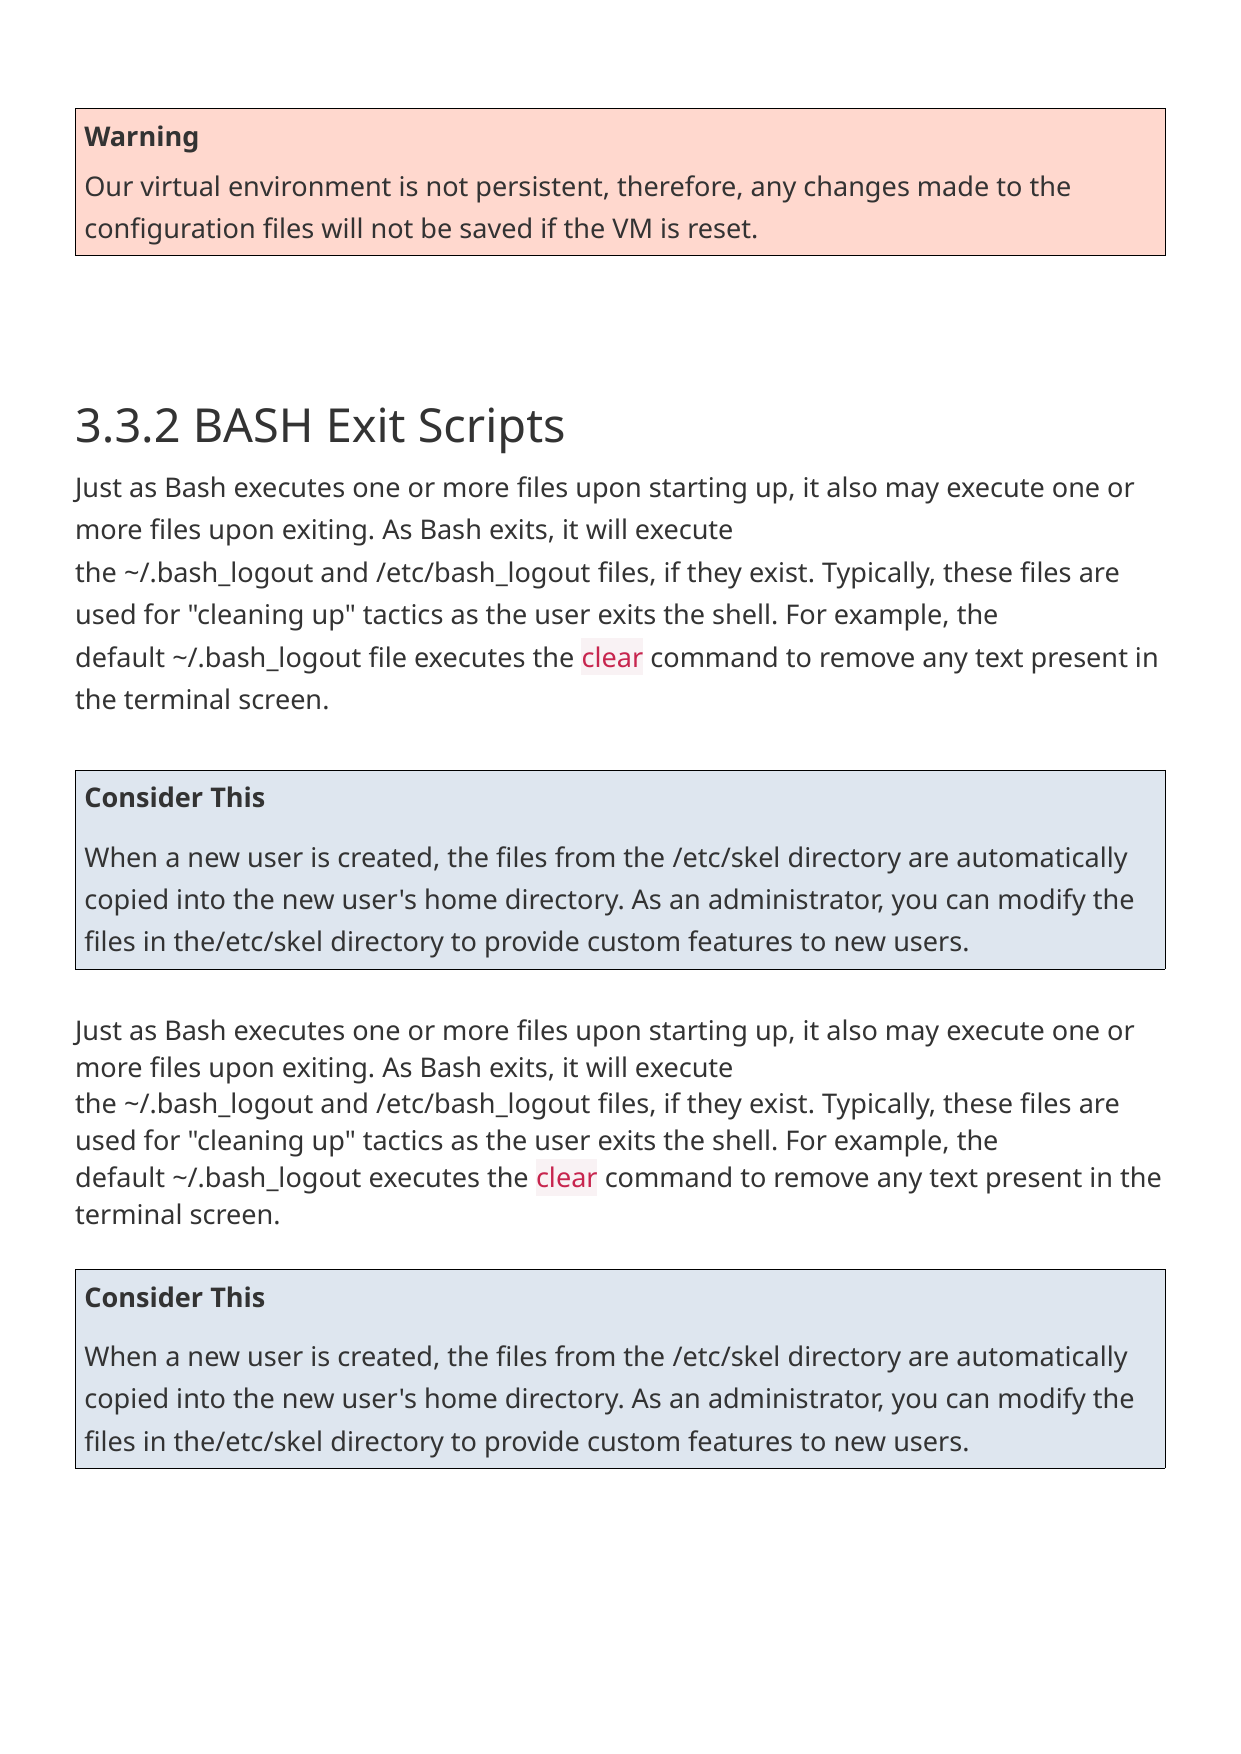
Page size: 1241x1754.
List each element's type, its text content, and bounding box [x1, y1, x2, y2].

text Consider This [76, 771, 1165, 816]
subtitle 3.3.2 BASH Exit Scripts [75, 392, 1165, 456]
text Consider This [76, 1270, 1165, 1315]
text When a new user is created, the files from the /etc/skel directory are automatically copied into the new user's home directory. As an administrator, you can modify the files in the/etc/skel directory to provide custom features to new users. [76, 1328, 1165, 1468]
text Warning [76, 109, 1165, 154]
text Just as Bash executes one or more files upon starting up, it also may execute one or more files upon exiting. As Bash exits, it will execute the ~/.bash_logout and /etc/bash_logout files, if they exist. Typically, these files are used for "cleaning up" tactics as the user exits the shell. For example, the default ~/.bash_logout executes the clear command to remove any text present in the terminal screen. [75, 1011, 1165, 1232]
text When a new user is created, the files from the /etc/skel directory are automatically copied into the new user's home directory. As an administrator, you can modify the files in the/etc/skel directory to provide custom features to new users. [76, 829, 1165, 969]
text Our virtual environment is not persistent, therefore, any changes made to the configuration files will not be saved if the VM is reset. [76, 158, 1165, 255]
text Just as Bash executes one or more files upon starting up, it also may execute one or more files upon exiting. As Bash exits, it will execute the ~/.bash_logout and /etc/bash_logout files, if they exist. Typically, these files are used for "cleaning up" tactics as the user exits the shell. For example, the default ~/.bash_logout file executes the clear command to remove any text present in the terminal screen. [75, 468, 1165, 717]
